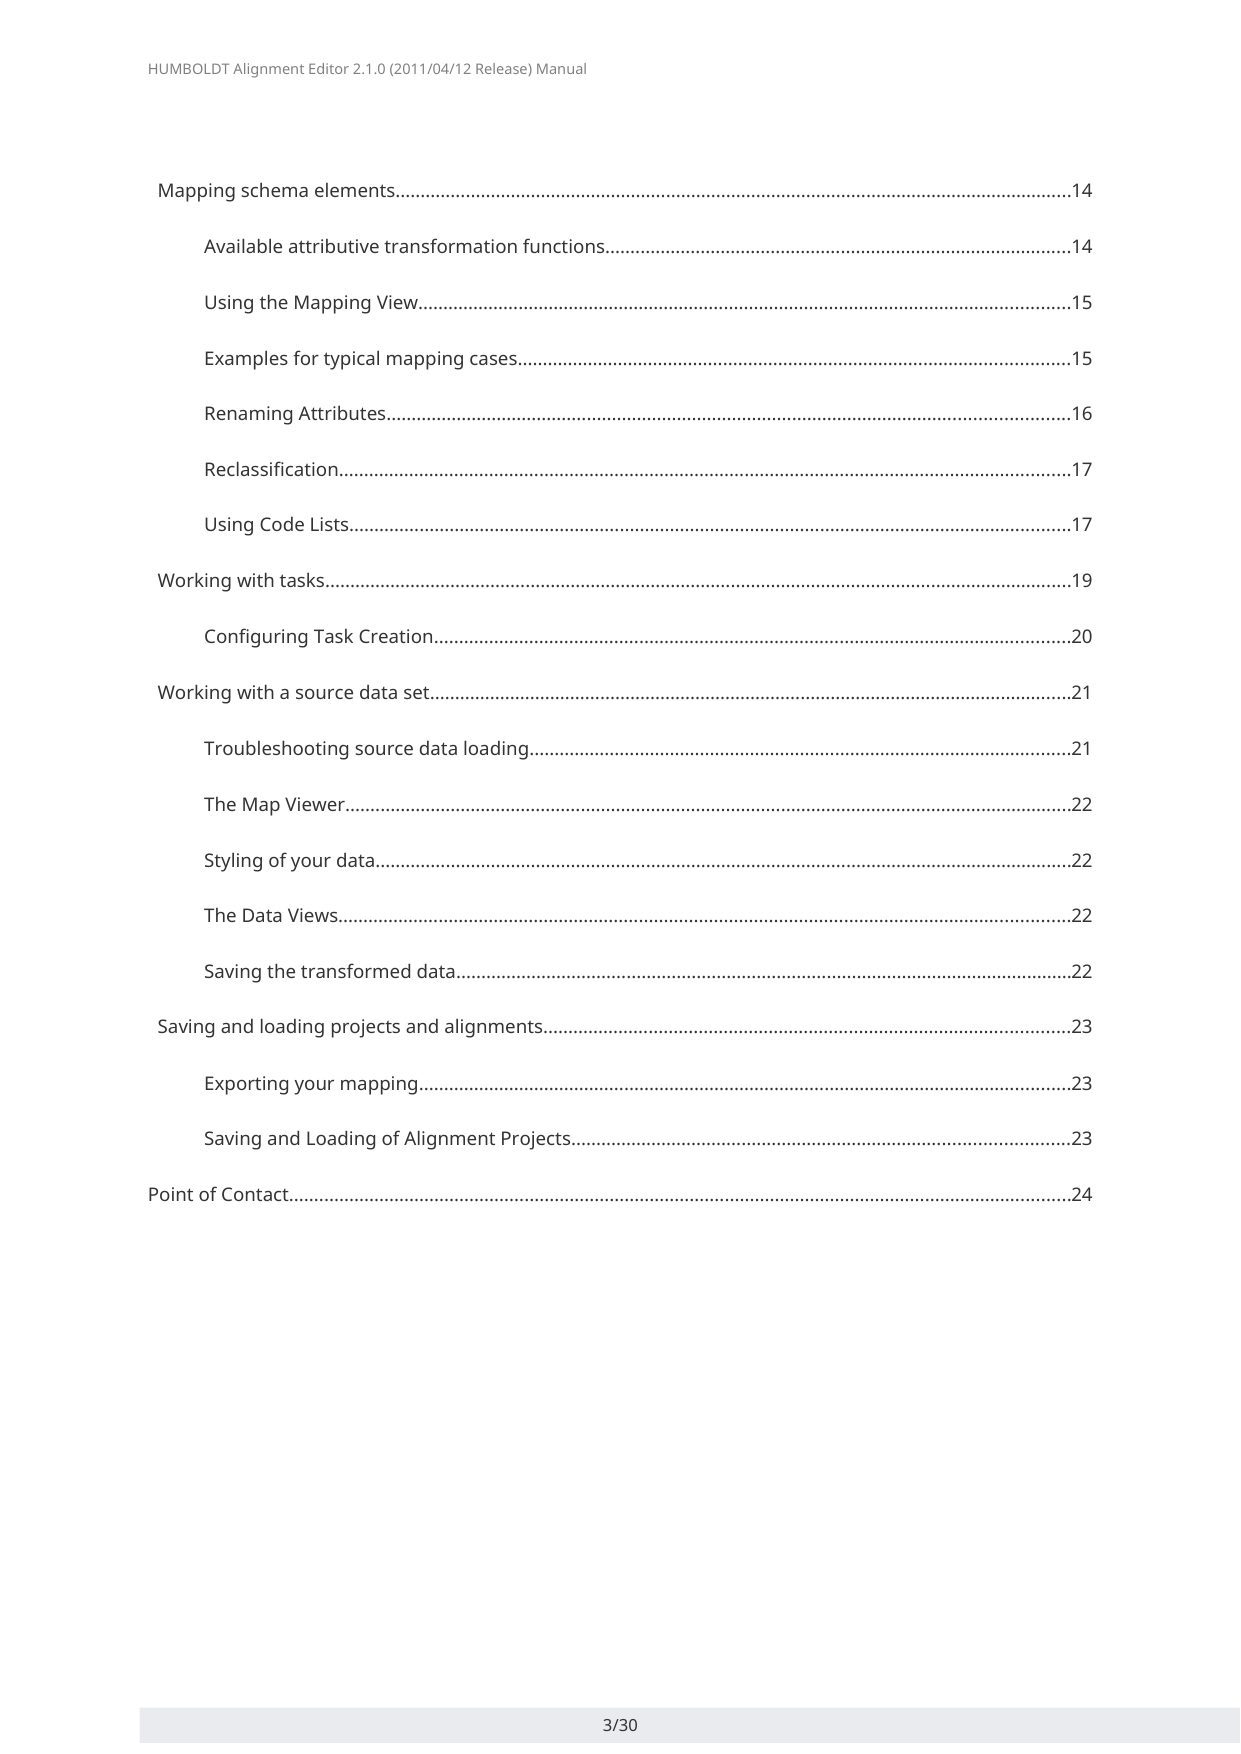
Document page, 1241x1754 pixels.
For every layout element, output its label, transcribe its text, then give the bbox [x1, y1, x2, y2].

text The Map Viewer 22 [204, 791, 1092, 817]
text Available attributive transformation functions 14 [204, 233, 1092, 259]
text Point of Contact 24 [148, 1181, 1092, 1207]
text Working with a source data set 21 [148, 679, 1092, 705]
text Troubleshooting source data loading 21 [204, 736, 1092, 761]
text Renaming Attributes 16 [204, 400, 1092, 426]
text Examples for typical mapping cases 15 [204, 345, 1092, 370]
text Working with tasks 19 [148, 567, 1092, 593]
text Configuring Task Creation 20 [204, 624, 1092, 649]
text Exporting your mapping 23 [204, 1070, 1092, 1096]
text Mapping schema elements 14 [148, 177, 1092, 203]
text Using the Mapping View 15 [204, 289, 1092, 315]
text Saving and Loading of Alignment Projects 23 [204, 1126, 1092, 1151]
text Saving and loading projects and alignments 23 [148, 1014, 1092, 1039]
text The Data Views 22 [204, 902, 1092, 928]
text Reclassification 17 [204, 456, 1092, 482]
text Using Code Lists 17 [204, 512, 1092, 537]
text Styling of your data 22 [204, 847, 1092, 872]
text Saving the transformed data 22 [204, 958, 1092, 984]
